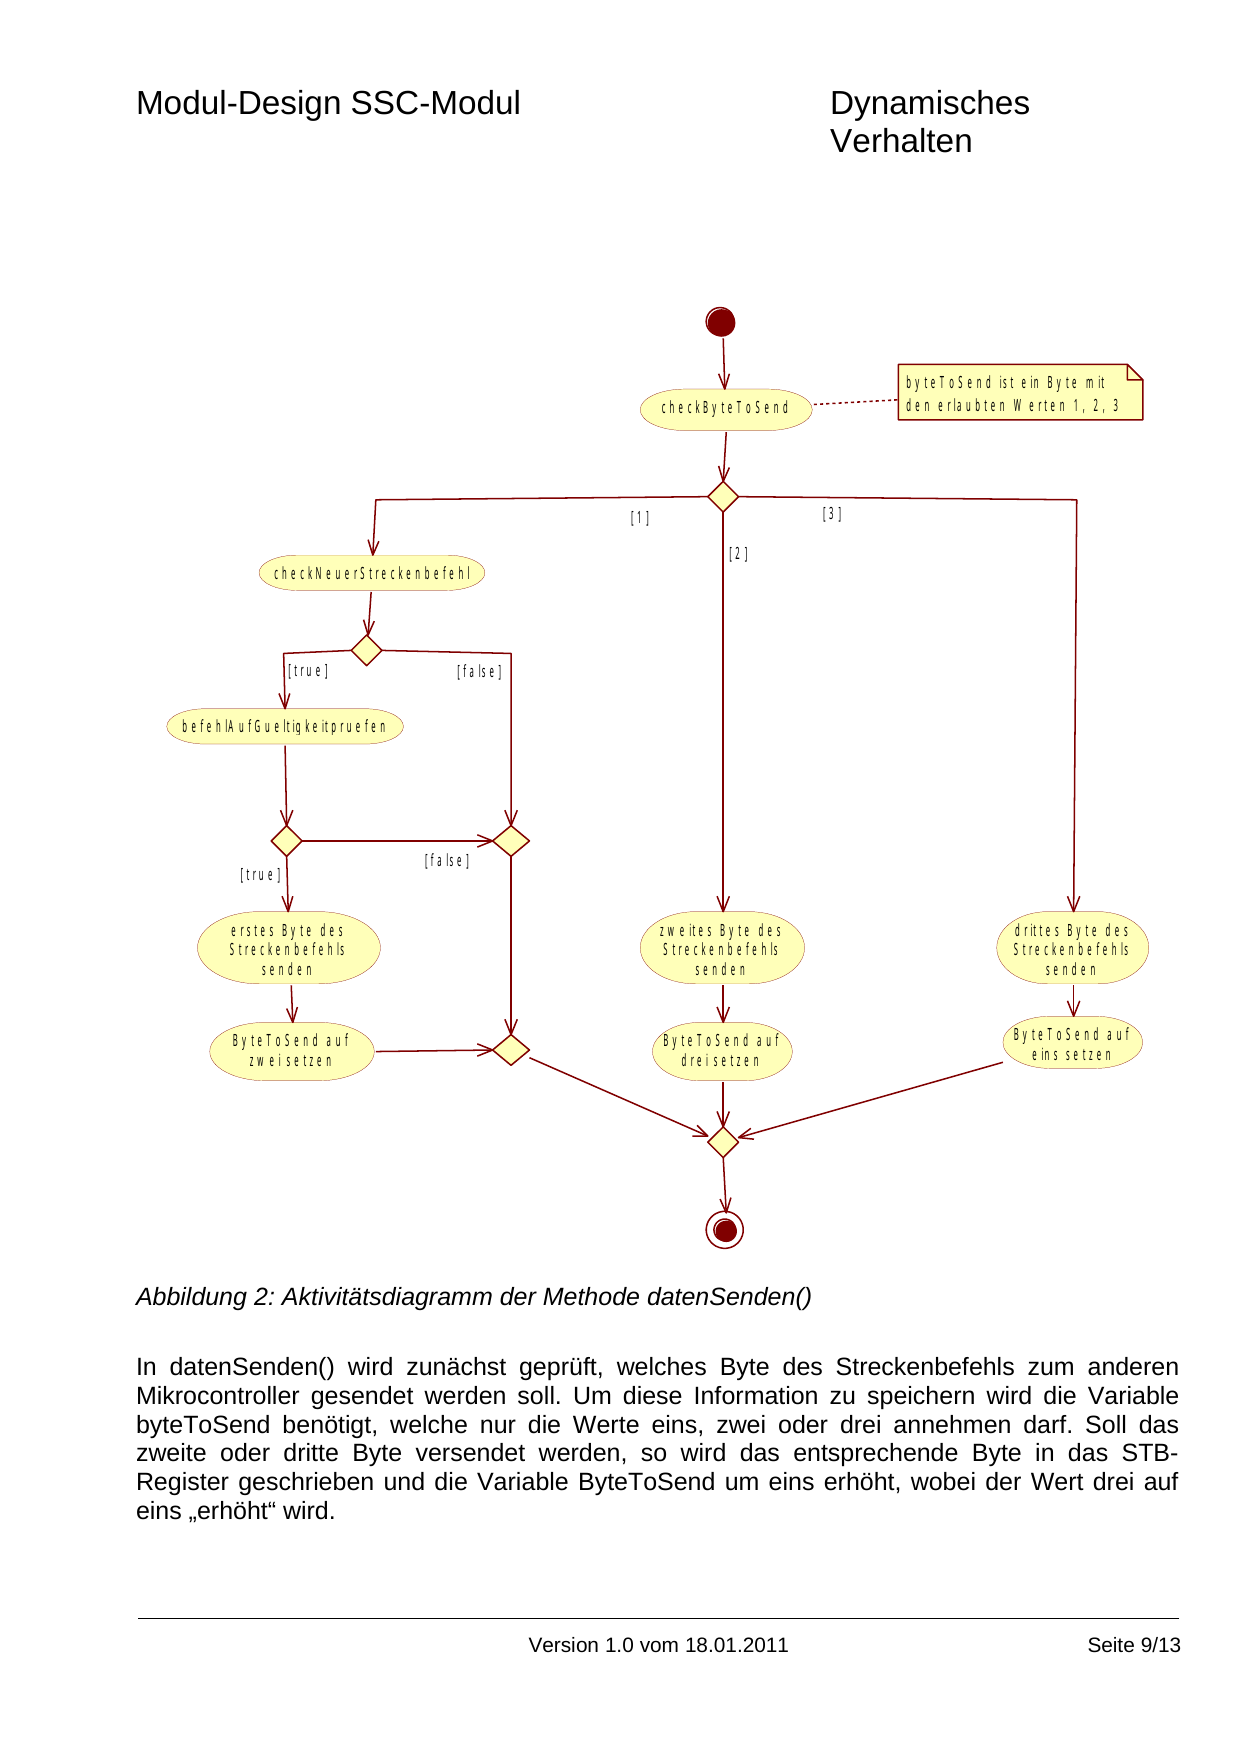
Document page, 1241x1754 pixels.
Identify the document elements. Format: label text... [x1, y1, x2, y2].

text In datenSenden() wird zunächst geprüft, welches Byte des Streckenbefehls zum anderen Mikrocontroller gesendet werden soll. Um diese Information zu speichern wird die Variable byteToSend benötigt, welche nur die Werte eins, zwei oder drei annehmen darf. Soll das zweite oder dritte Byte versendet werden, so wird das entsprechende Byte in das STB-Register geschrieben und die Variable ByteToSend um eins erhöht, wobei der Wert drei auf eins „erhöht“ wird. [136, 1352, 1181, 1524]
text Abbildung 2: Aktivitätsdiagramm der Methode datenSenden() [136, 278, 1181, 1311]
